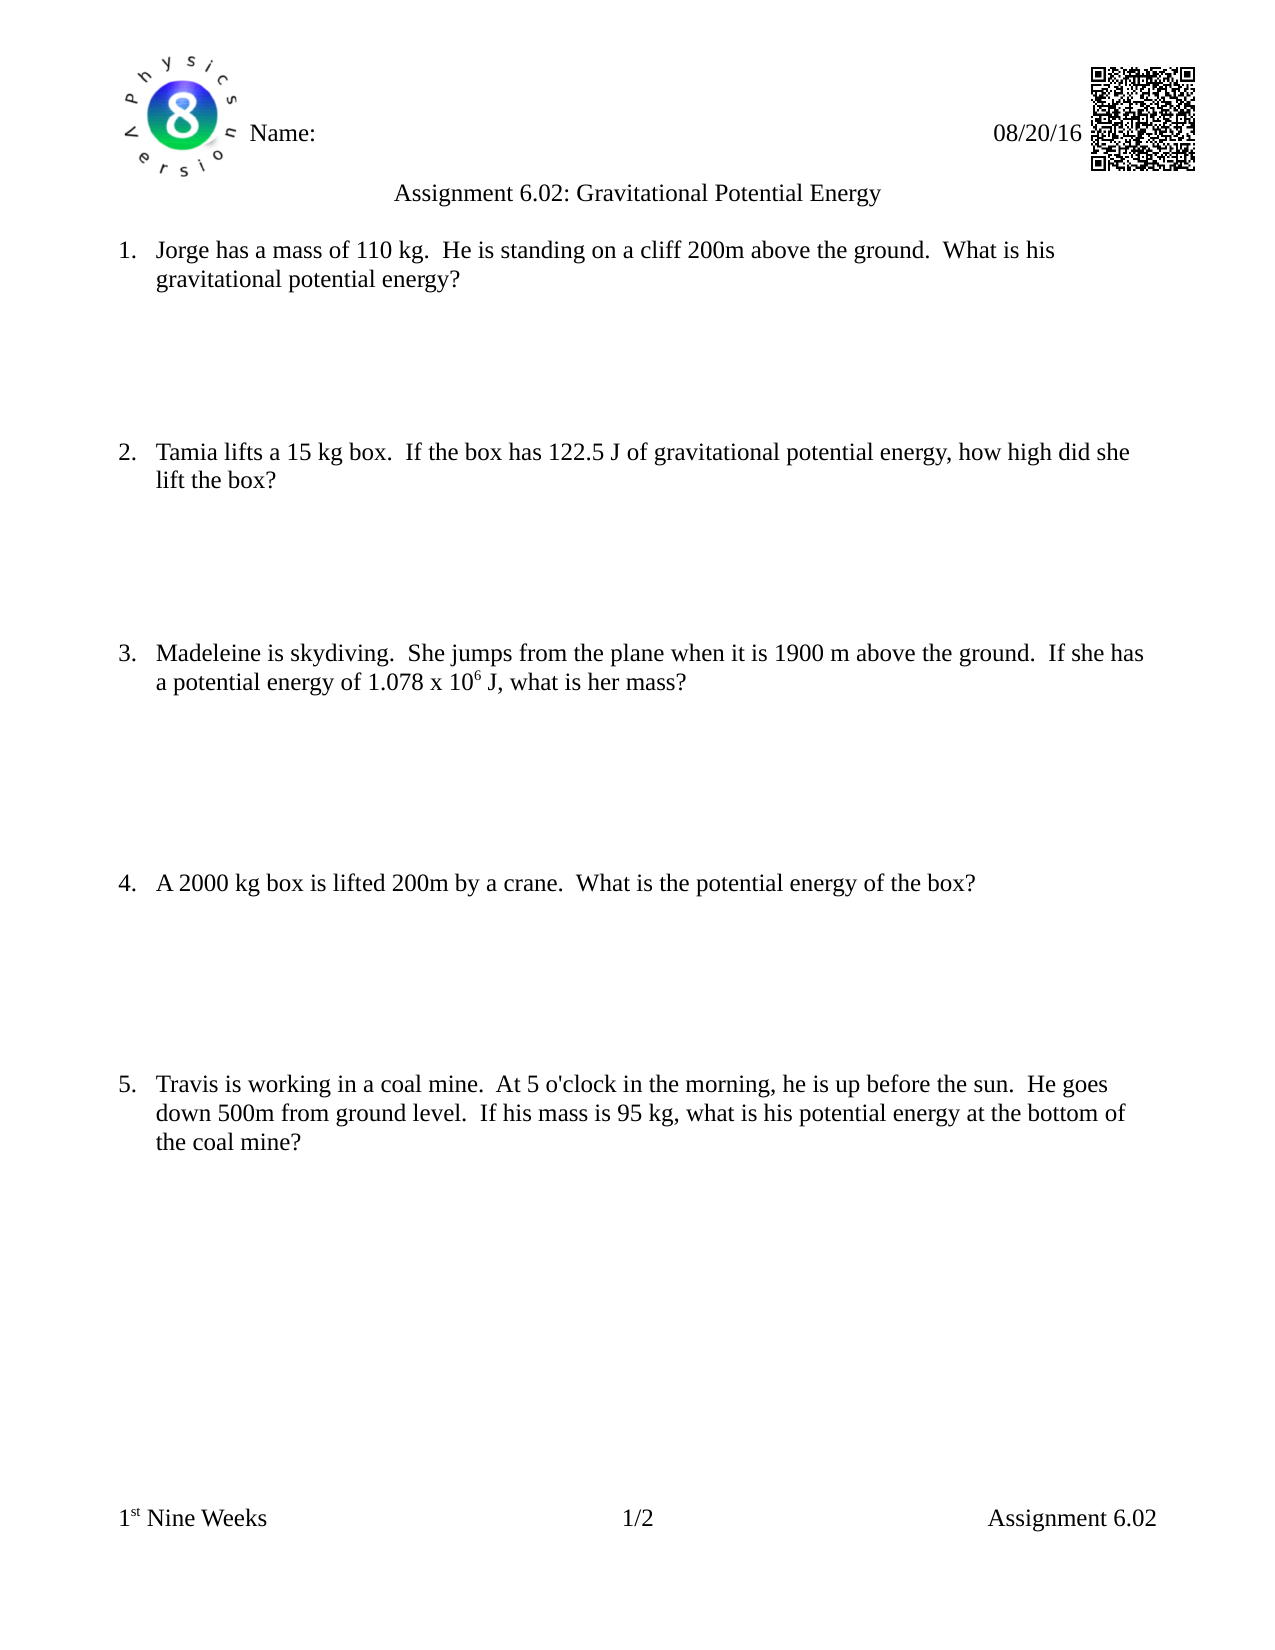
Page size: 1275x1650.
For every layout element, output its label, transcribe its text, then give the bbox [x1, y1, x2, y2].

list Tamia lifts a 15 kg box. If the box has 122.5 J of gravitational potential energy, how high did she lift the box? [118, 437, 1157, 494]
picture [1082, 58, 1203, 179]
list Madeleine is skydiving. She jumps from the plane when it is 1900 m above the ground. If she has a potential energy of 1.078 x 106 J, what is her mass? [118, 638, 1157, 696]
text Assignment 6.02: Gravitational Potential Energy [118, 176, 1157, 207]
list A 2000 kg box is lifted 200m by a crane. What is the potential energy of the box? [118, 868, 1157, 897]
list Travis is working in a coal mine. At 5 o'clock in the morning, he is up before the sun. He goes down 500m from ground level. If his mass is 95 kg, what is his potential energy at the bottom of the coal mine? [118, 1069, 1157, 1156]
list Jorge has a mass of 110 kg. He is standing on a cliff 200m above the ground. What is his gravitational potential energy? [118, 236, 1157, 293]
picture [124, 56, 237, 177]
